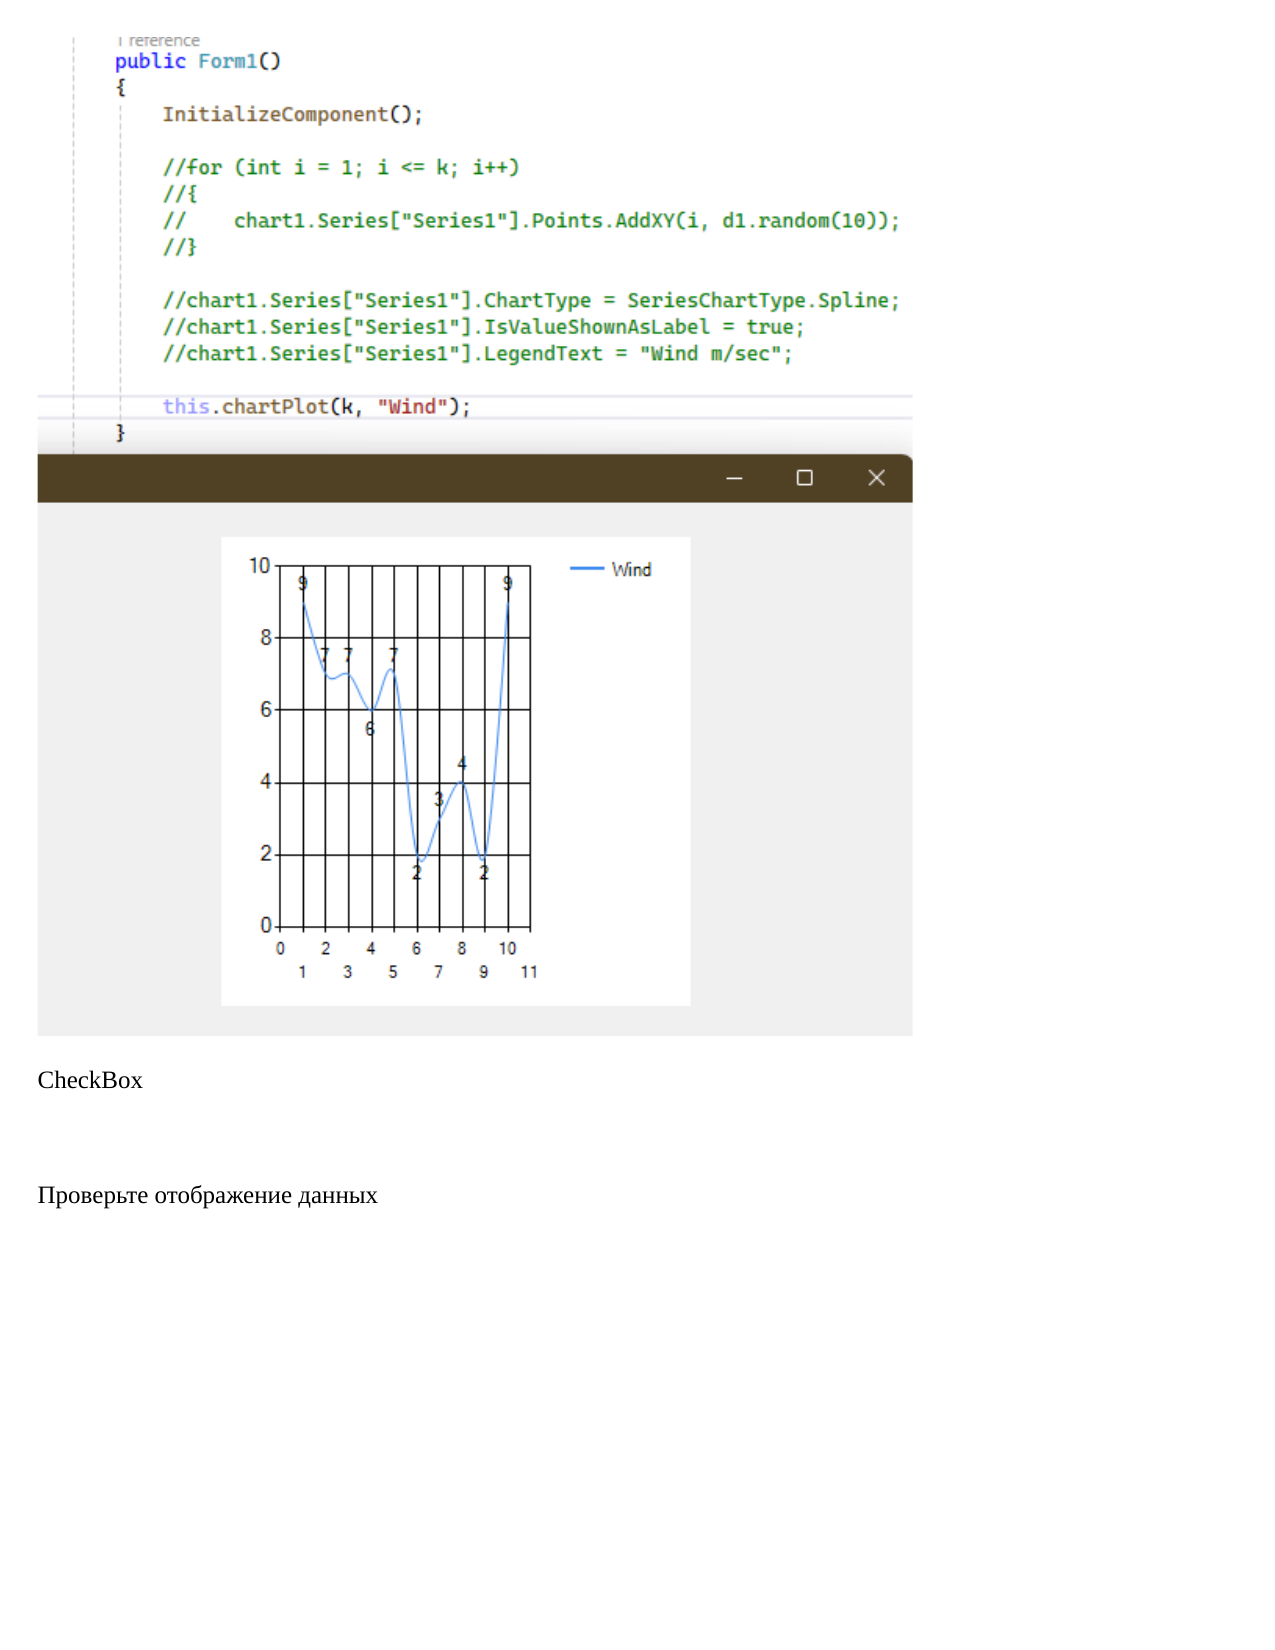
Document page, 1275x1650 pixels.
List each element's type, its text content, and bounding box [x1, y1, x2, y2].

text Проверьте отображение данных [37, 1180, 1237, 1208]
text CheckBox [37, 1065, 1237, 1093]
picture [37, 37, 913, 1036]
